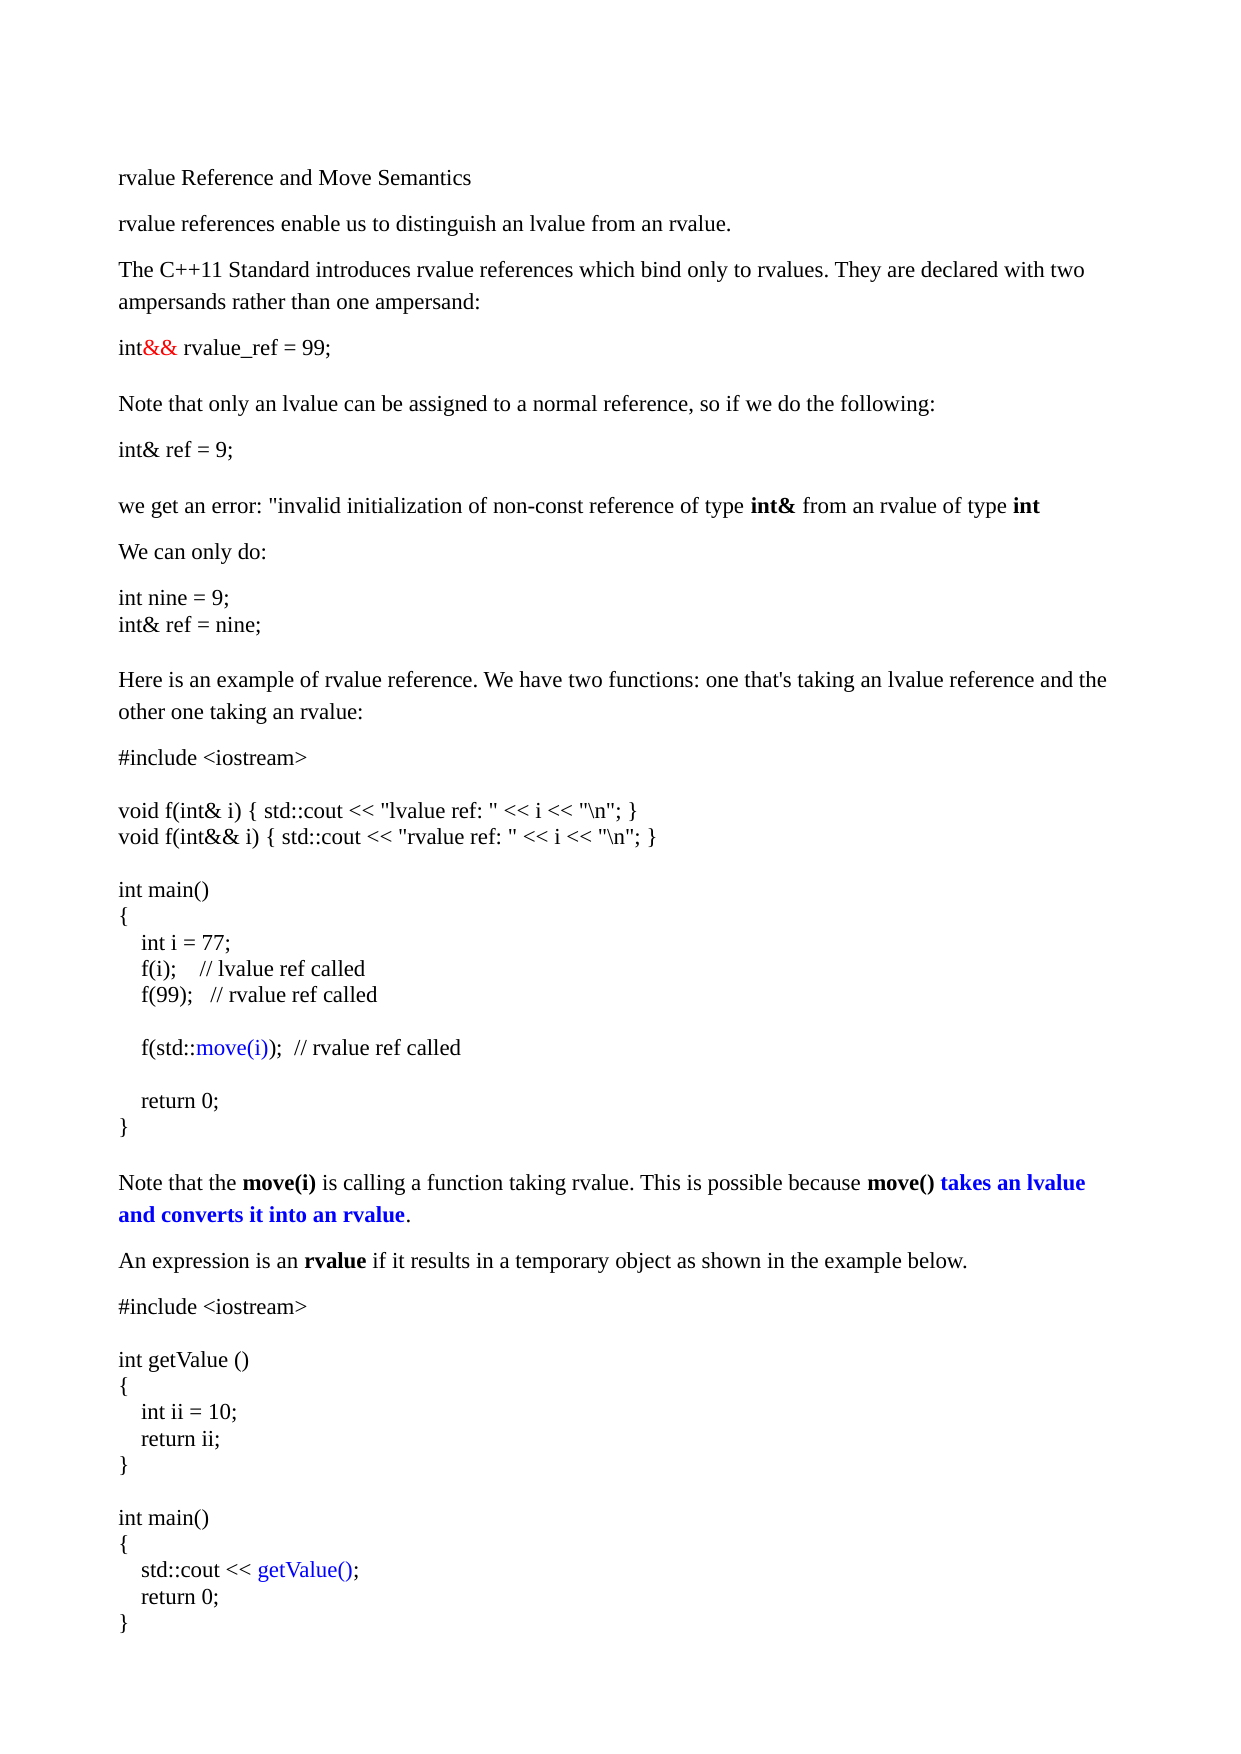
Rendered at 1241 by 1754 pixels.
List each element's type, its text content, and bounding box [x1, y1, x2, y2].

text return 0; [118, 1087, 1122, 1113]
text return 0; [118, 1583, 1122, 1609]
text Note that only an lvalue can be assigned to a normal reference, so if we do the following: [118, 390, 1122, 416]
text rvalue Reference and Move Semantics [118, 164, 1122, 191]
text int nine = 9; [118, 584, 1122, 611]
text int getValue () [118, 1346, 1122, 1372]
text { [118, 1530, 1122, 1556]
text } [118, 1113, 1122, 1139]
text int ii = 10; [118, 1398, 1122, 1425]
text f(i); // lvalue ref called [118, 955, 1122, 981]
text #include <iostream> [118, 744, 1122, 771]
text void f(int&& i) { std::cout << "rvalue ref: " << i << "\n"; } [118, 823, 1122, 850]
text } [118, 1451, 1122, 1477]
text f(std::move(i)); // rvalue ref called [118, 1034, 1122, 1061]
text std::cout << getValue(); [118, 1556, 1122, 1583]
text We can only do: [118, 538, 1122, 564]
text int i = 77; [118, 929, 1122, 955]
text rvalue references enable us to distinguish an lvalue from an rvalue. [118, 210, 1122, 237]
text we get an error: "invalid initialization of non-const reference of type int& from an rvalue of type int [118, 492, 1122, 518]
text { [118, 1372, 1122, 1398]
text } [118, 1609, 1122, 1636]
text void f(int& i) { std::cout << "lvalue ref: " << i << "\n"; } [118, 797, 1122, 823]
text int main() [118, 1504, 1122, 1530]
text f(99); // rvalue ref called [118, 981, 1122, 1008]
text #include <iostream> [118, 1293, 1122, 1319]
text { [118, 902, 1122, 929]
text int&& rvalue_ref = 99; [118, 334, 1122, 361]
text The C++11 Standard introduces rvalue references which bind only to rvalues. They are declared with two ampersands rather than one ampersand: [118, 257, 1122, 314]
text Note that the move(i) is calling a function taking rvalue. This is possible because move() takes an lvalue and converts it into an rvalue. [118, 1169, 1122, 1227]
text int& ref = 9; [118, 436, 1122, 463]
text int& ref = nine; [118, 611, 1122, 637]
text return ii; [118, 1425, 1122, 1451]
text int main() [118, 876, 1122, 902]
text An expression is an rvalue if it results in a temporary object as shown in the example below. [118, 1247, 1122, 1273]
text Here is an example of rvalue reference. We have two functions: one that's taking an lvalue reference and the other one taking an rvalue: [118, 667, 1122, 724]
